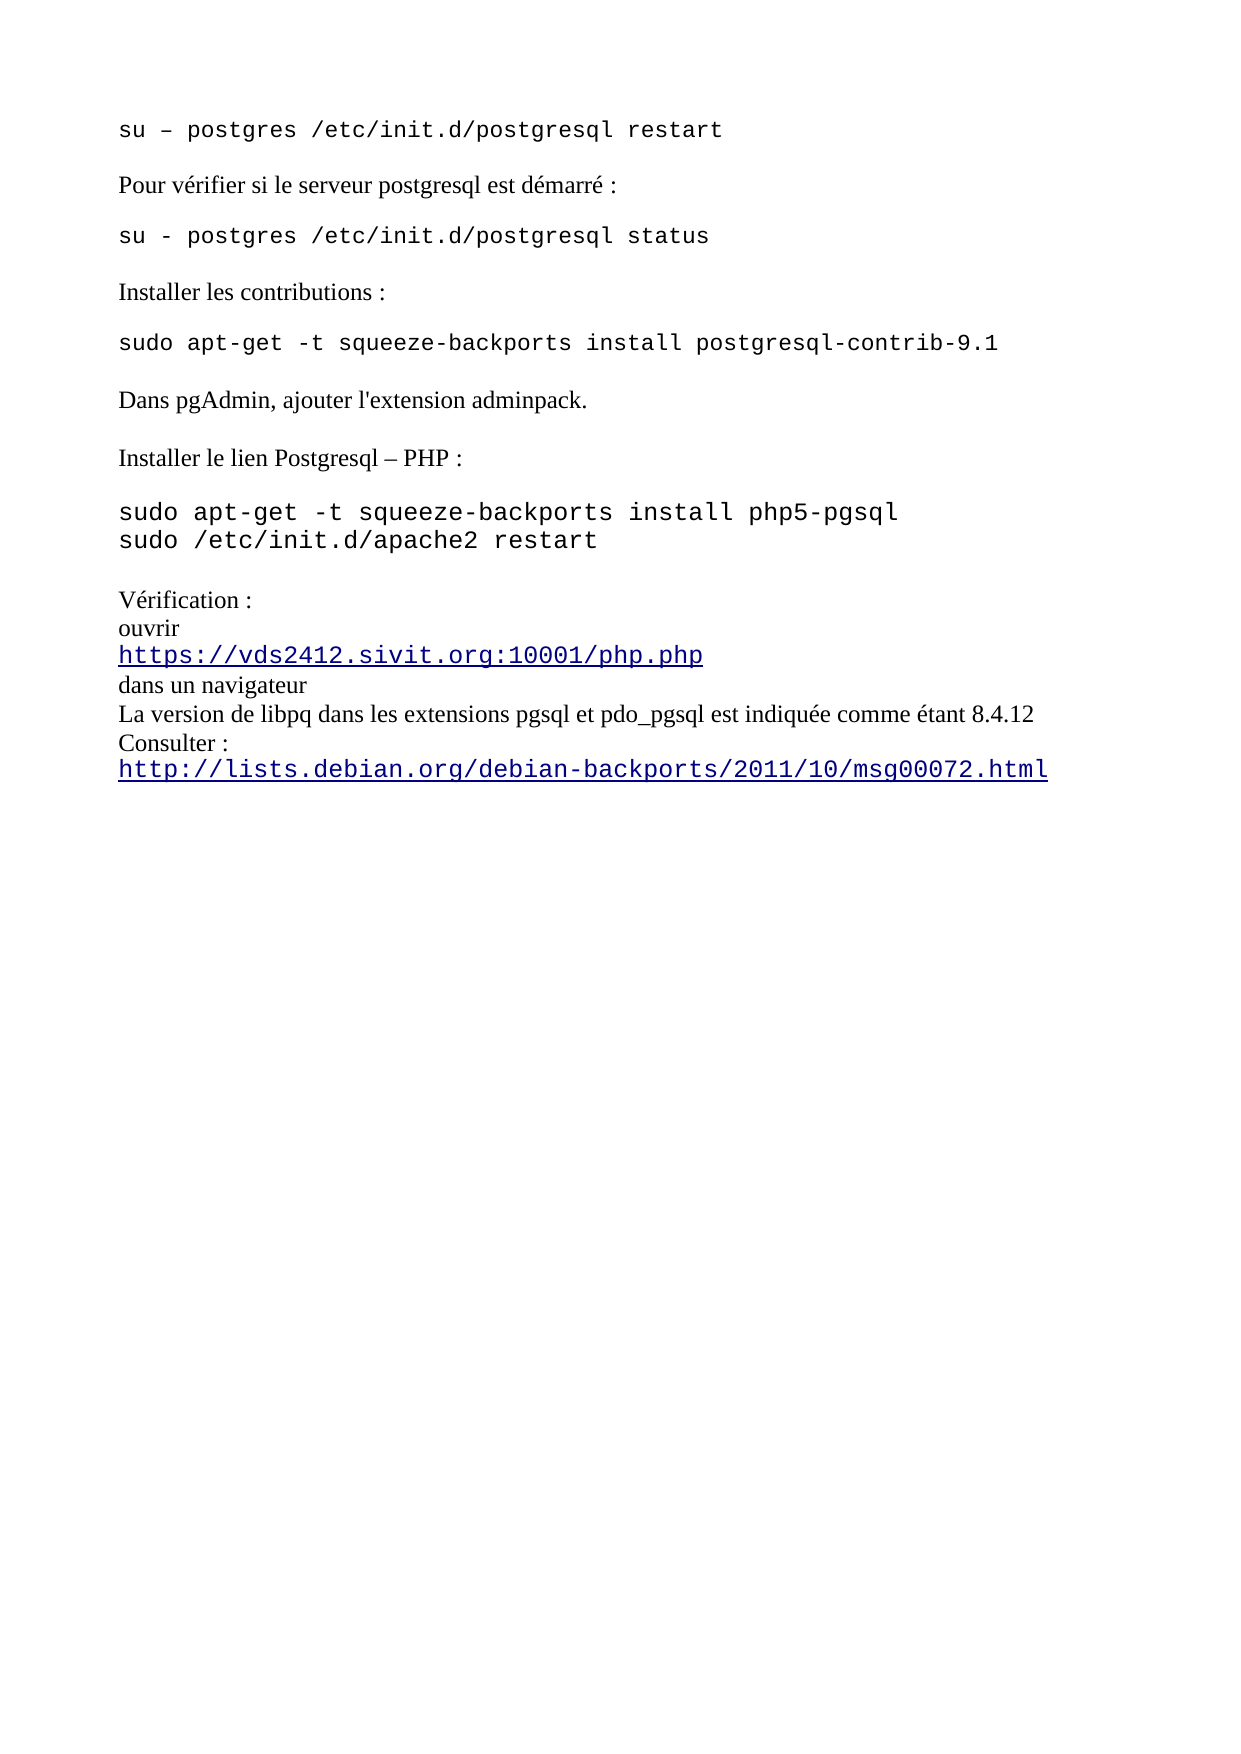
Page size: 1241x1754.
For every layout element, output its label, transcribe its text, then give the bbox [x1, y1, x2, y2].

text http://lists.debian.org/debian-backports/2011/10/msg00072.html [118, 757, 1122, 785]
text su - postgres /etc/init.d/postgresql status [118, 225, 1122, 251]
text Dans pgAdmin, ajouter l'extension adminpack. [118, 386, 1122, 414]
text su – postgres /etc/init.d/postgresql restart [118, 118, 1122, 144]
text ouvrir [118, 613, 1122, 642]
text https://vds2412.sivit.org:10001/php.php [118, 642, 1122, 671]
text Pour vérifier si le serveur postgresql est démarré : [118, 170, 1122, 199]
text sudo /etc/init.d/apache2 restart [118, 528, 1122, 556]
text sudo apt-get -t squeeze-backports install php5-pgsql [118, 500, 1122, 528]
text Consulter : [118, 728, 1122, 757]
text Installer le lien Postgresql – PHP : [118, 443, 1122, 471]
text dans un navigateur [118, 671, 1122, 699]
text Installer les contributions : [118, 277, 1122, 305]
text La version de libpq dans les extensions pgsql et pdo_pgsql est indiquée comme étant 8.4.12 [118, 699, 1122, 728]
text sudo apt-get -t squeeze-backports install postgresql-contrib-9.1 [118, 331, 1122, 357]
text Vérification : [118, 585, 1122, 613]
